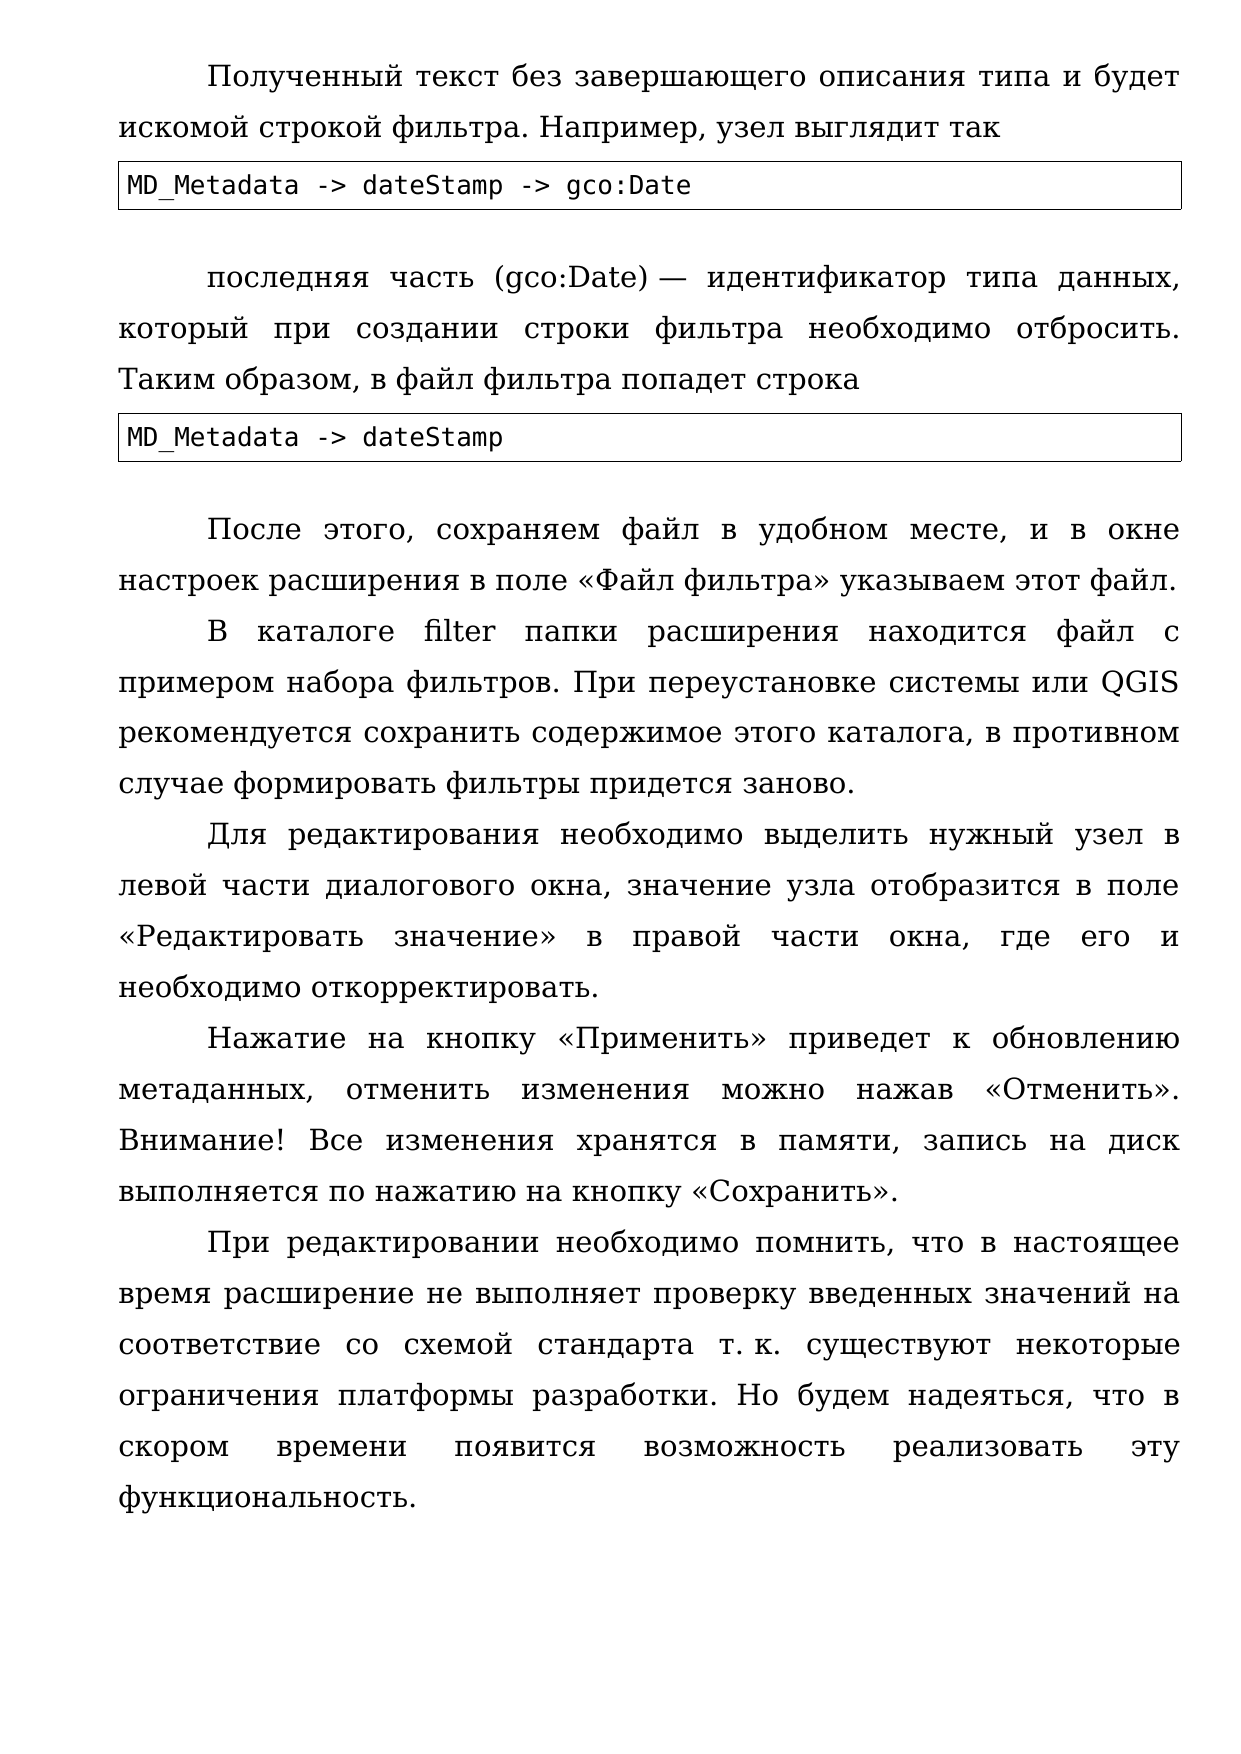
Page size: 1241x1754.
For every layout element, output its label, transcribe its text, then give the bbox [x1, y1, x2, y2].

text Для редактирования необходимо выделить нужный узел в левой части диалогового окна, значение узла отобразится в поле «Редактировать значение» в правой части окна, где его и необходимо откорректировать. [118, 818, 1181, 1004]
text После этого, сохраняем файл в удобном месте, и в окне настроек расширения в поле «Файл фильтра» указываем этот файл. [118, 512, 1181, 597]
text MD_Metadata -> dateStamp [119, 414, 1181, 461]
text При редактировании необходимо помнить, что в настоящее время расширение не выполняет проверку введенных значений на соответствие со схемой стандарта т. к. существуют некоторые ограничения платформы разработки. Но будем надеяться, что в скором времени появится возможность реализовать эту функциональность. [118, 1225, 1181, 1514]
text MD_Metadata -> dateStamp -> gco:Date [119, 162, 1181, 209]
text последняя часть (gco:Date) — идентификатор типа данных, который при создании строки фильтра необходимо отбросить. Таким образом, в файл фильтра попадет строка [118, 260, 1181, 396]
text В каталоге filter папки расширения находится файл с примером набора фильтров. При переустановке системы или QGIS рекомендуется сохранить содержимое этого каталога, в противном случае формировать фильтры придется заново. [118, 614, 1181, 801]
text Нажатие на кнопку «Применить» приведет к обновлению метаданных, отменить изменения можно нажав «Отменить». Внимание! Все изменения хранятся в памяти, запись на диск выполняется по нажатию на кнопку «Сохранить». [118, 1021, 1181, 1208]
text Полученный текст без завершающего описания типа и будет искомой строкой фильтра. Например, узел выглядит так [118, 59, 1181, 144]
